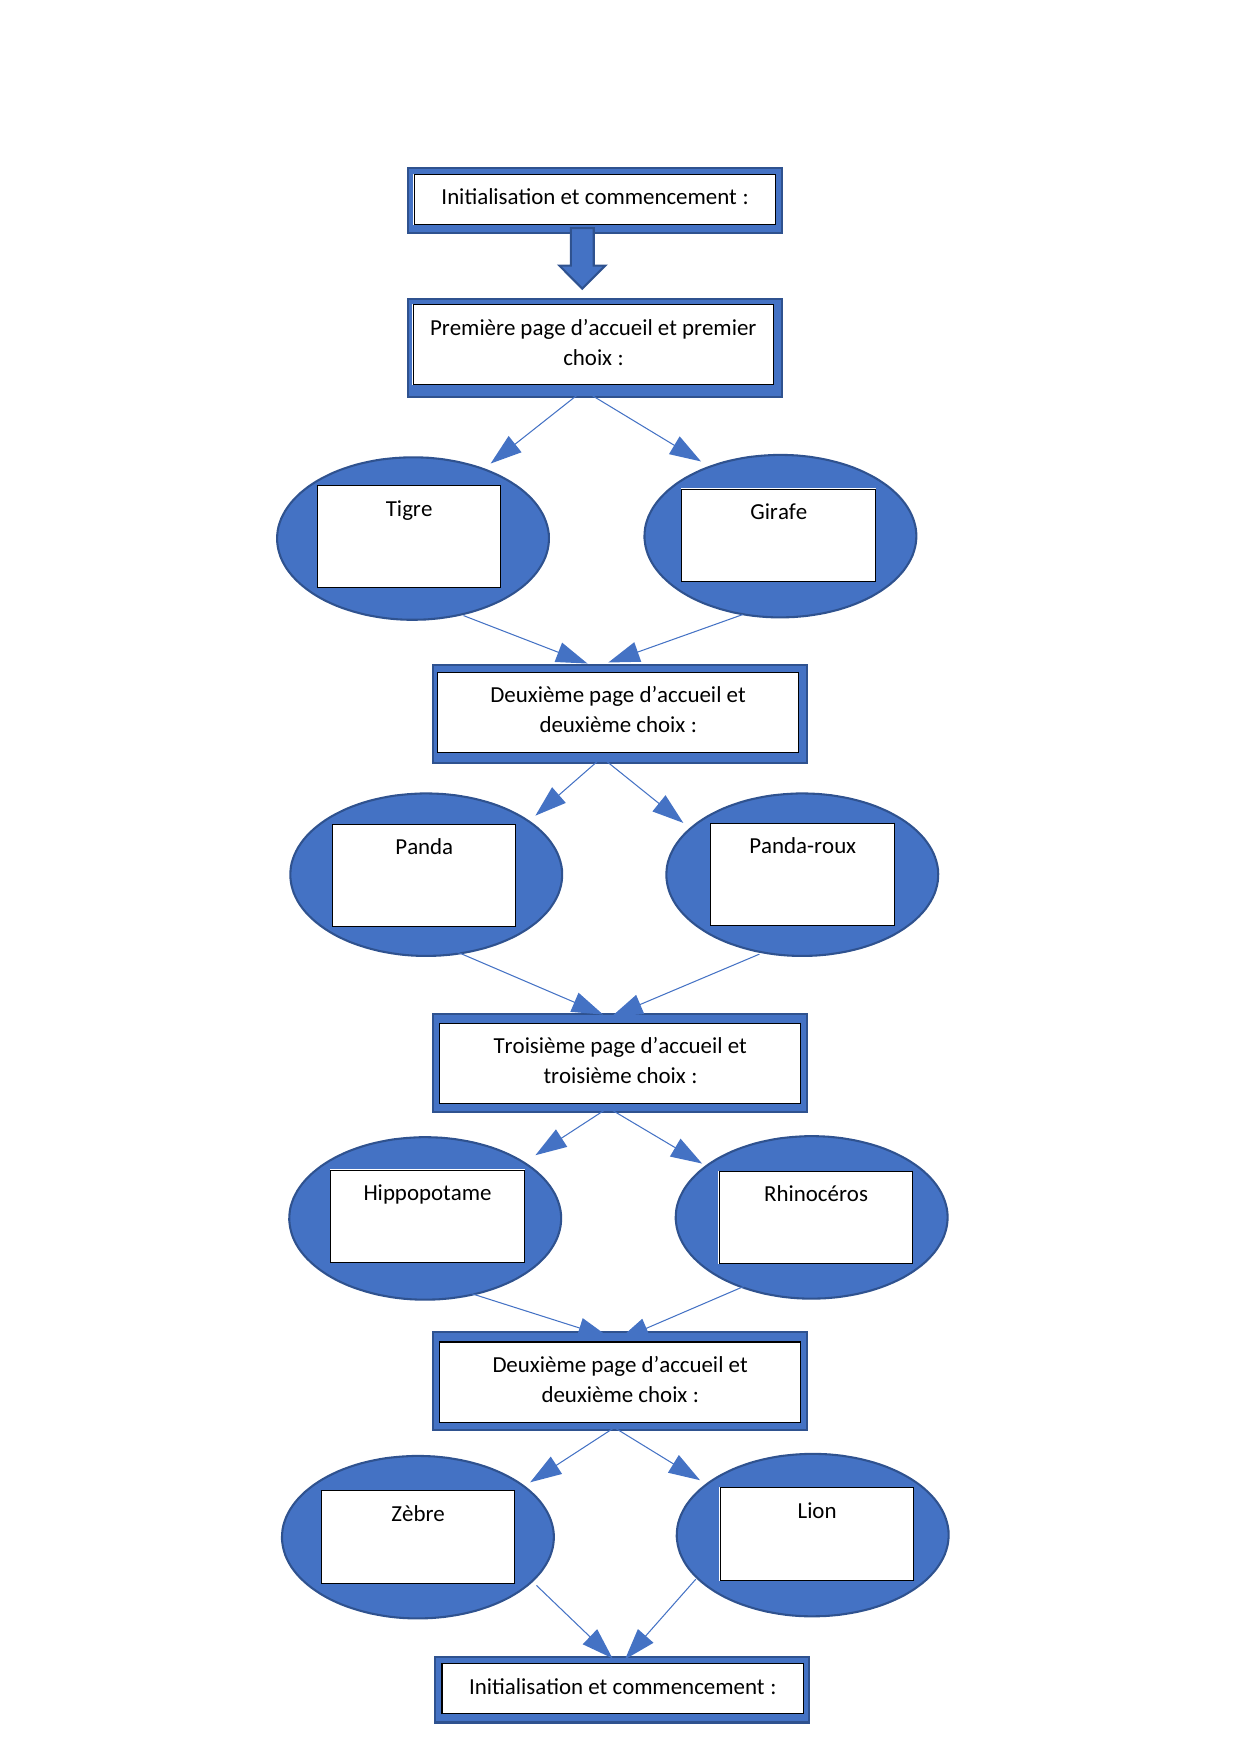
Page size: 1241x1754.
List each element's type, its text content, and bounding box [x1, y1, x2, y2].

text Rhinocéros [734, 1179, 897, 1207]
text Panda-roux [726, 831, 879, 859]
text Initialisation et commencement : [457, 1672, 788, 1700]
text Girafe [697, 497, 860, 525]
text Troisième page d’accueil et troisième choix : [455, 1031, 785, 1089]
text Initialisation et commencement : [429, 182, 760, 211]
text Panda [348, 832, 500, 860]
text Lion [736, 1496, 898, 1524]
text Tigre [333, 494, 485, 522]
text Zèbre [337, 1499, 499, 1527]
text Hippopotame [346, 1178, 509, 1206]
text Deuxième page d’accueil et deuxième choix : [455, 1350, 785, 1408]
text Première page d’accueil et premier choix : [428, 313, 758, 371]
text Deuxième page d’accueil et deuxième choix : [453, 680, 783, 738]
